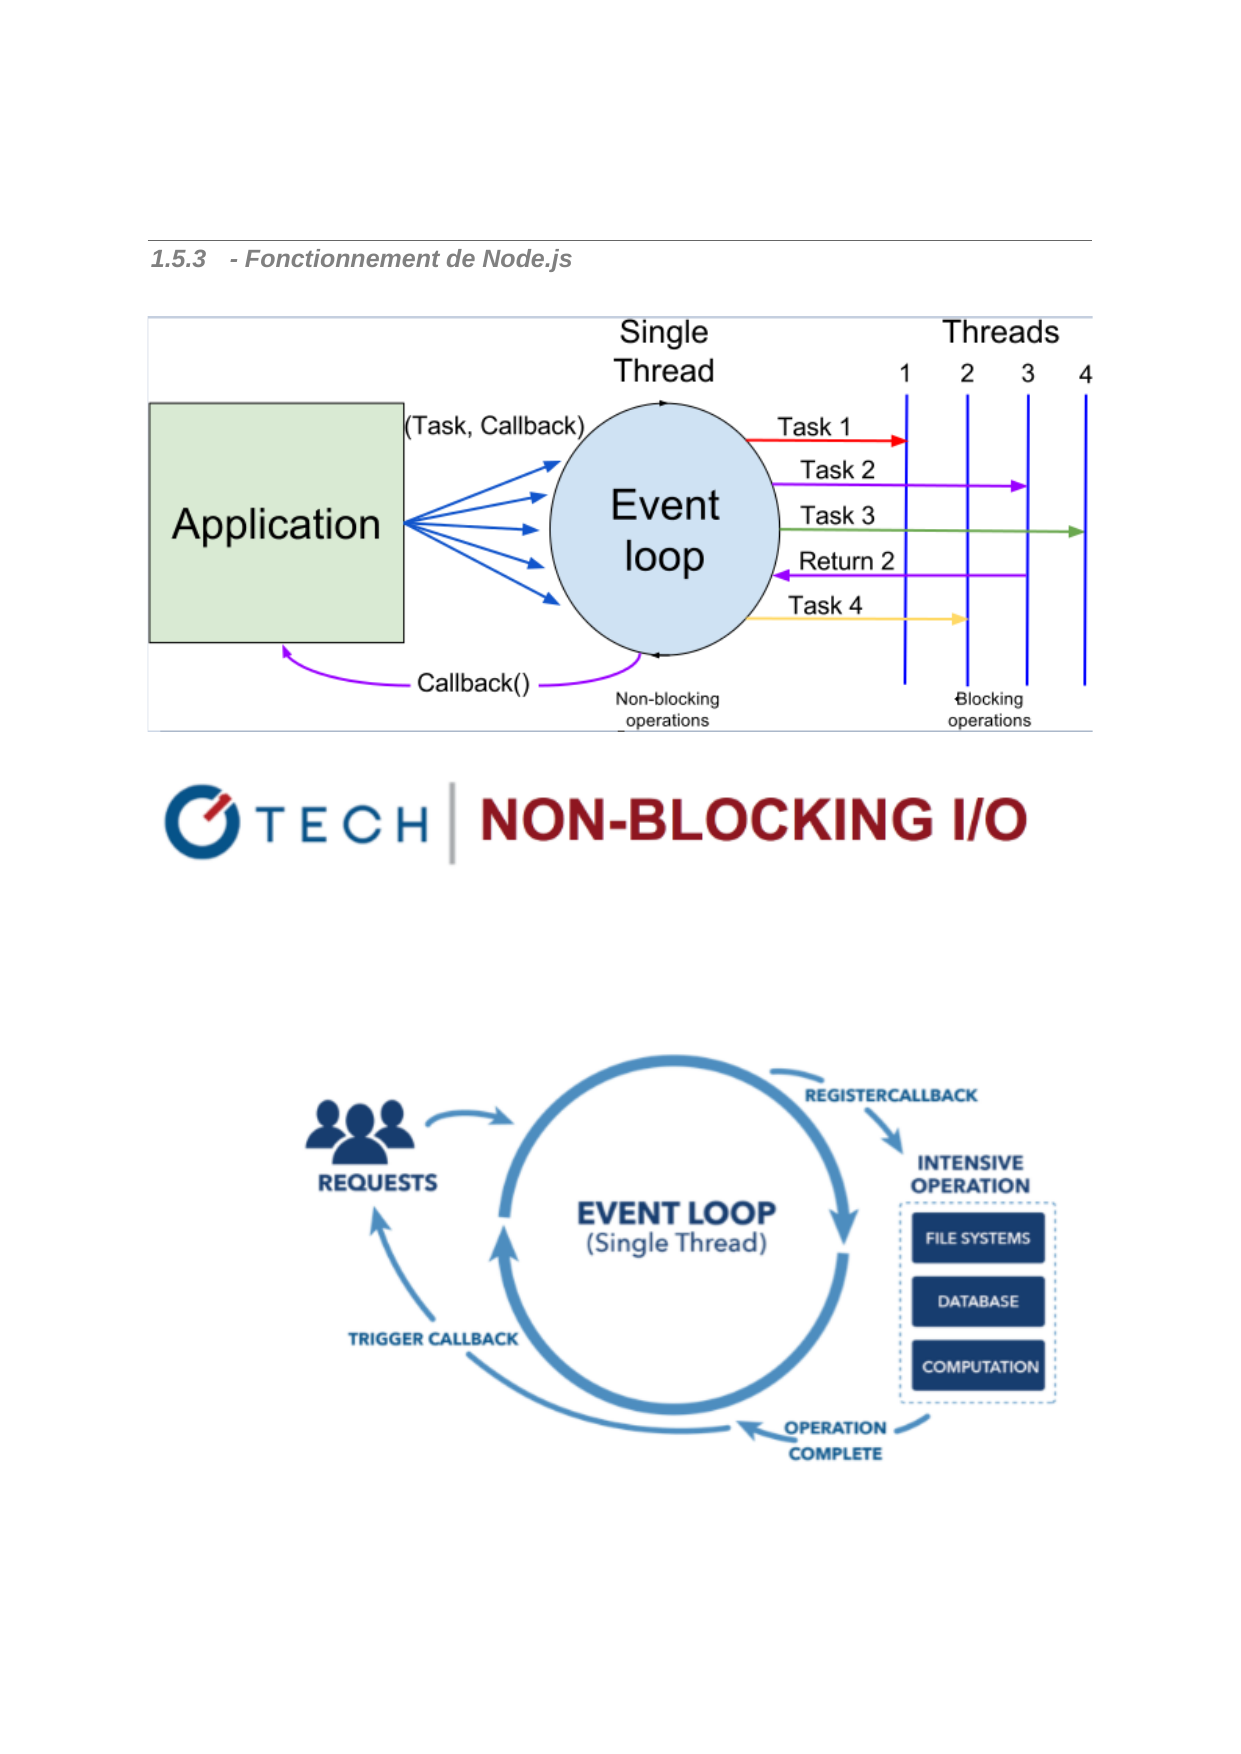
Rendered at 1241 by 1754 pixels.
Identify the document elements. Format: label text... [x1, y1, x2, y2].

picture [147, 765, 1086, 1482]
picture [147, 316, 1093, 732]
subtitle - Fonctionnement de Node.js [148, 241, 1092, 276]
